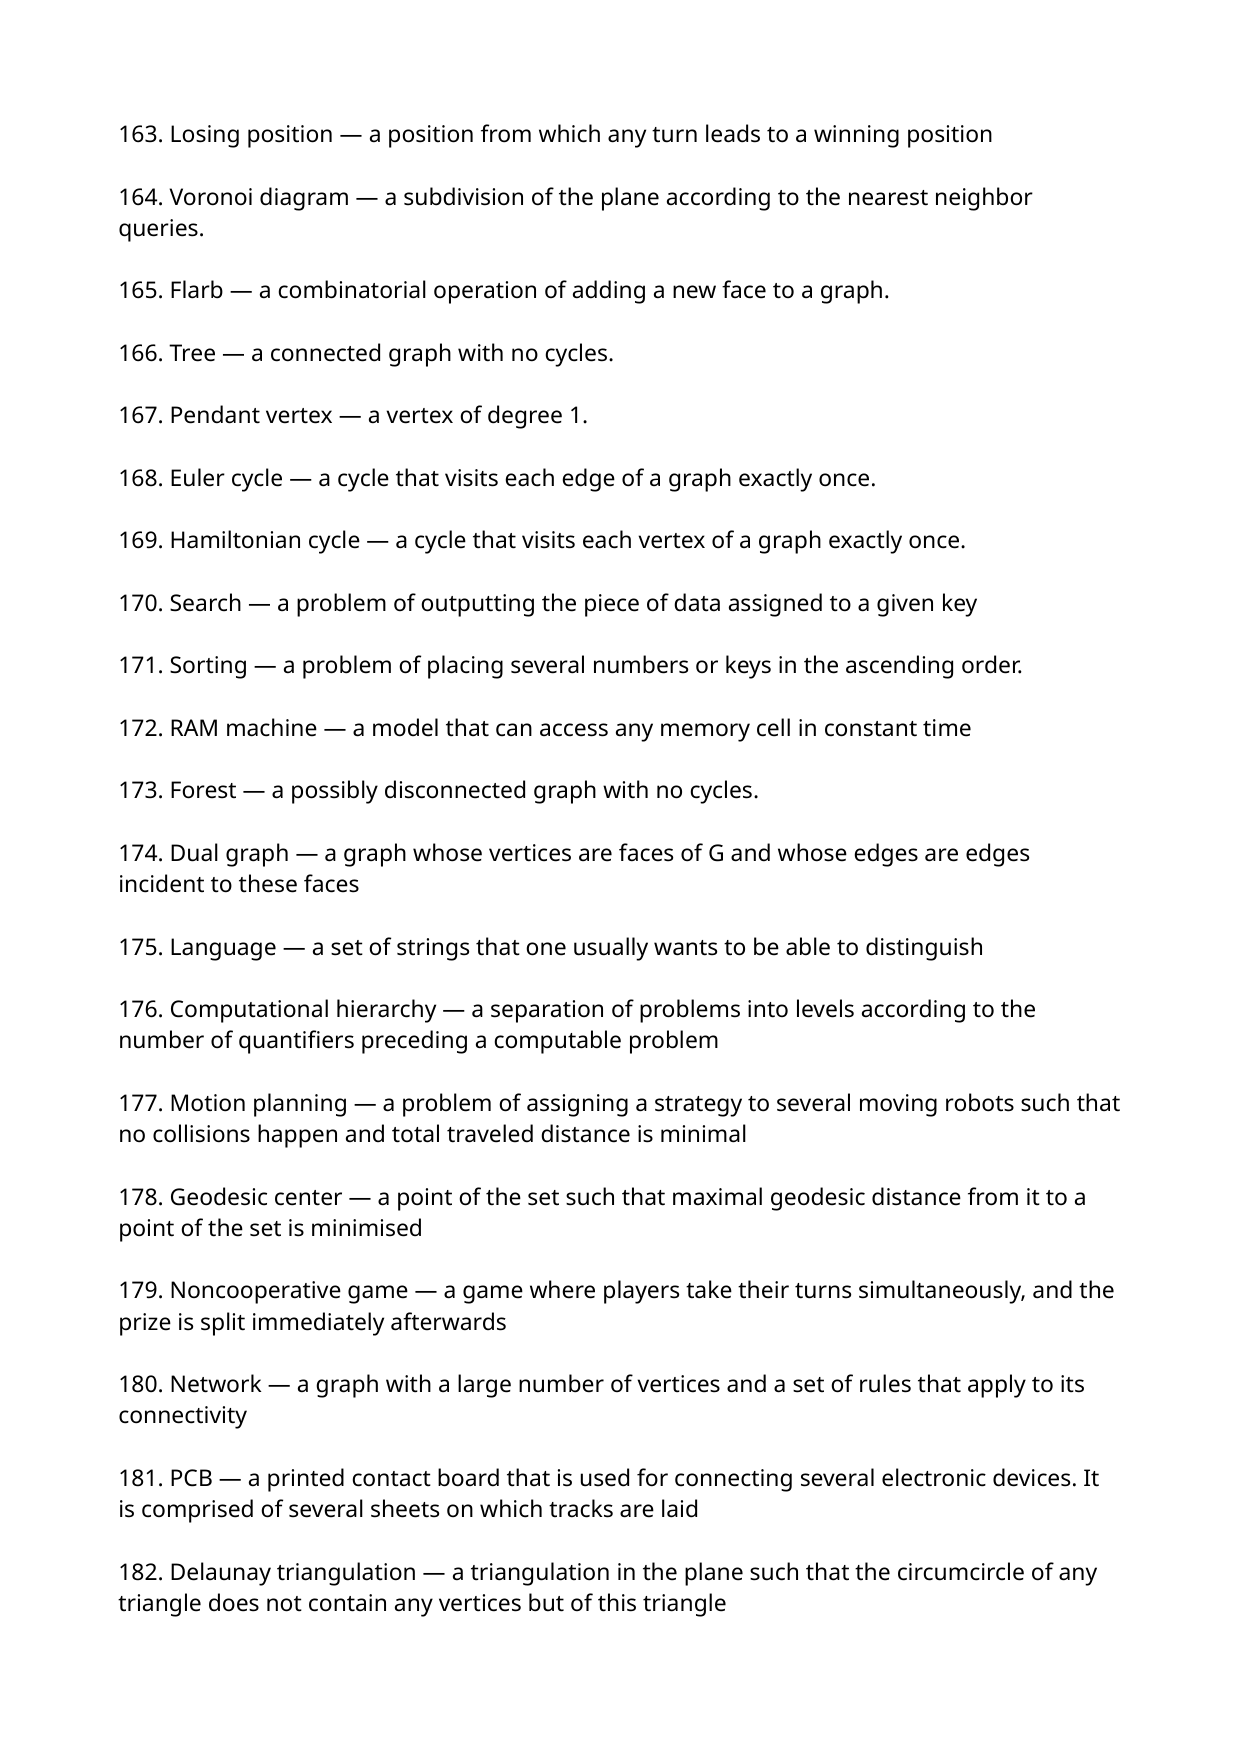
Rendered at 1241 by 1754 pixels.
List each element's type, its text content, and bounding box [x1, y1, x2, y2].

text 168. Euler cycle — a cycle that visits each edge of a graph exactly once. [118, 462, 1122, 493]
text 169. Hamiltonian cycle — a cycle that visits each vertex of a graph exactly once. [118, 524, 1122, 556]
text 167. Pendant vertex — a vertex of degree 1. [118, 399, 1122, 431]
text 173. Forest — a possibly disconnected graph with no cycles. [118, 774, 1122, 806]
text 174. Dual graph — a graph whose vertices are faces of G and whose edges are edges incident to these faces [118, 837, 1122, 899]
text 181. PCB — a printed contact board that is used for connecting several electronic devices. It is comprised of several sheets on which tracks are laid [118, 1462, 1122, 1524]
text 163. Losing position — a position from which any turn leads to a winning position [118, 118, 1122, 149]
text 176. Computational hierarchy — a separation of problems into levels according to the number of quantifiers preceding a computable problem [118, 993, 1122, 1056]
text 170. Search — a problem of outputting the piece of data assigned to a given key [118, 587, 1122, 618]
text 182. Delaunay triangulation — a triangulation in the plane such that the circumcircle of any triangle does not contain any vertices but of this triangle [118, 1556, 1122, 1618]
text 171. Sorting — a problem of placing several numbers or keys in the ascending order. [118, 649, 1122, 681]
text 165. Flarb — a combinatorial operation of adding a new face to a graph. [118, 274, 1122, 306]
text 177. Motion planning — a problem of assigning a strategy to several moving robots such that no collisions happen and total traveled distance is minimal [118, 1087, 1122, 1149]
text 179. Noncooperative game — a game where players take their turns simultaneously, and the prize is split immediately afterwards [118, 1274, 1122, 1337]
text 178. Geodesic center — a point of the set such that maximal geodesic distance from it to a point of the set is minimised [118, 1181, 1122, 1243]
text 164. Voronoi diagram — a subdivision of the plane according to the nearest neighbor queries. [118, 181, 1122, 243]
text 180. Network — a graph with a large number of vertices and a set of rules that apply to its connectivity [118, 1368, 1122, 1431]
text 172. RAM machine — a model that can access any memory cell in constant time [118, 712, 1122, 743]
text 166. Tree — a connected graph with no cycles. [118, 337, 1122, 368]
text 175. Language — a set of strings that one usually wants to be able to distinguish [118, 931, 1122, 962]
